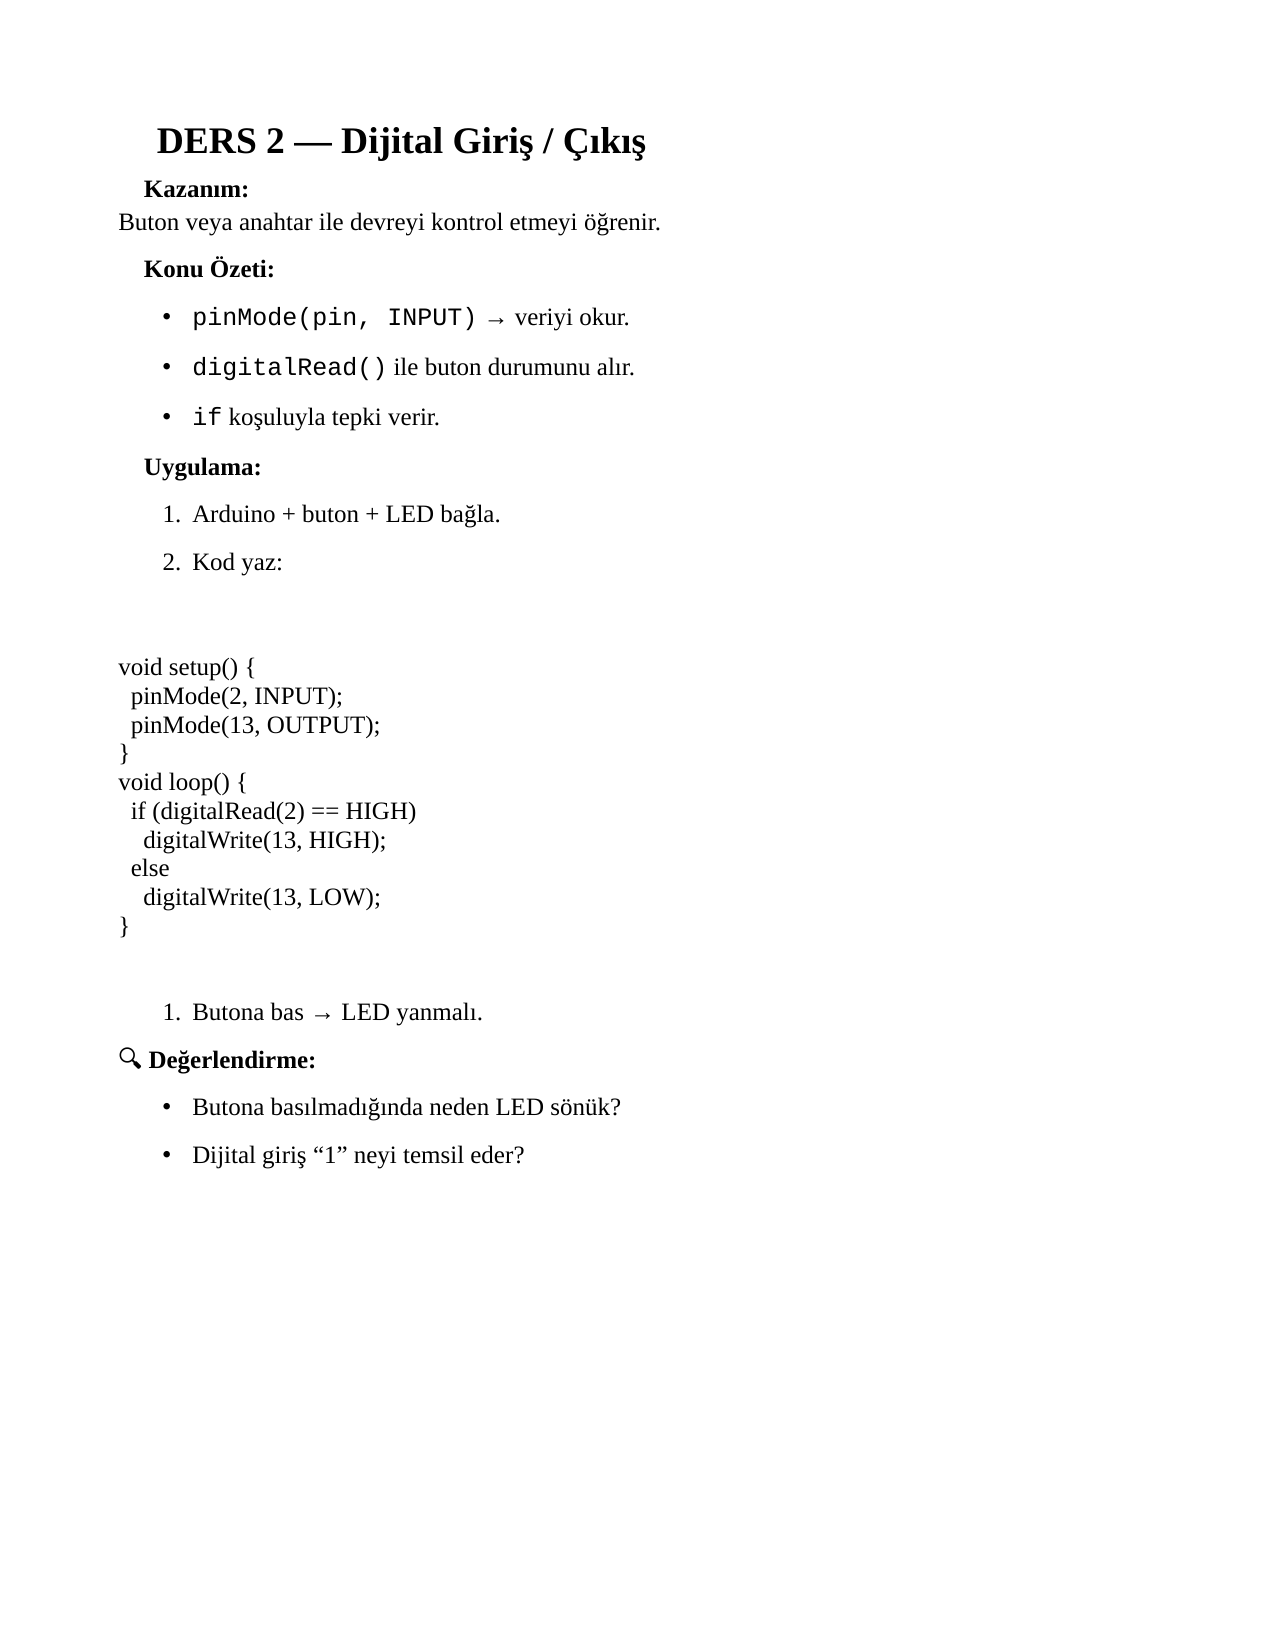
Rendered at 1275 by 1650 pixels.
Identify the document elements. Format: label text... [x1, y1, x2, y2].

list Arduino + buton + LED bağla. [162, 499, 1157, 528]
text } [118, 738, 1157, 767]
text pinMode(13, OUTPUT); [118, 710, 1157, 738]
text if (digitalRead(2) == HIGH) [118, 796, 1157, 825]
list pinMode(pin, INPUT) → veriyi okur. [162, 302, 1157, 333]
text pinMode(2, INPUT); [118, 681, 1157, 710]
list if koşuluyla tepki verir. [162, 402, 1157, 433]
list Dijital giriş “1” neyi temsil eder? [162, 1140, 1157, 1169]
list digitalRead() ile buton durumunu alır. [162, 352, 1157, 383]
list Butona bas → LED yanmalı. [162, 997, 1157, 1026]
text void setup() { [118, 652, 1157, 681]
text digitalWrite(13, LOW); [118, 882, 1157, 911]
text void loop() { [118, 767, 1157, 796]
text 🎯 Kazanım: Buton veya anahtar ile devreyi kontrol etmeyi öğrenir. [118, 174, 1157, 236]
text 🔍 Değerlendirme: [118, 1045, 1157, 1074]
text 🧩 Uygulama: [118, 452, 1157, 481]
list Butona basılmadığında neden LED sönük? [162, 1092, 1157, 1121]
text 🧠 Konu Özeti: [118, 254, 1157, 283]
text digitalWrite(13, HIGH); [118, 825, 1157, 853]
text } [118, 911, 1157, 940]
list Kod yaz: [162, 547, 1157, 576]
text else [118, 853, 1157, 882]
subtitle 📘 DERS 2 — Dijital Giriş / Çıkış [118, 118, 1157, 161]
